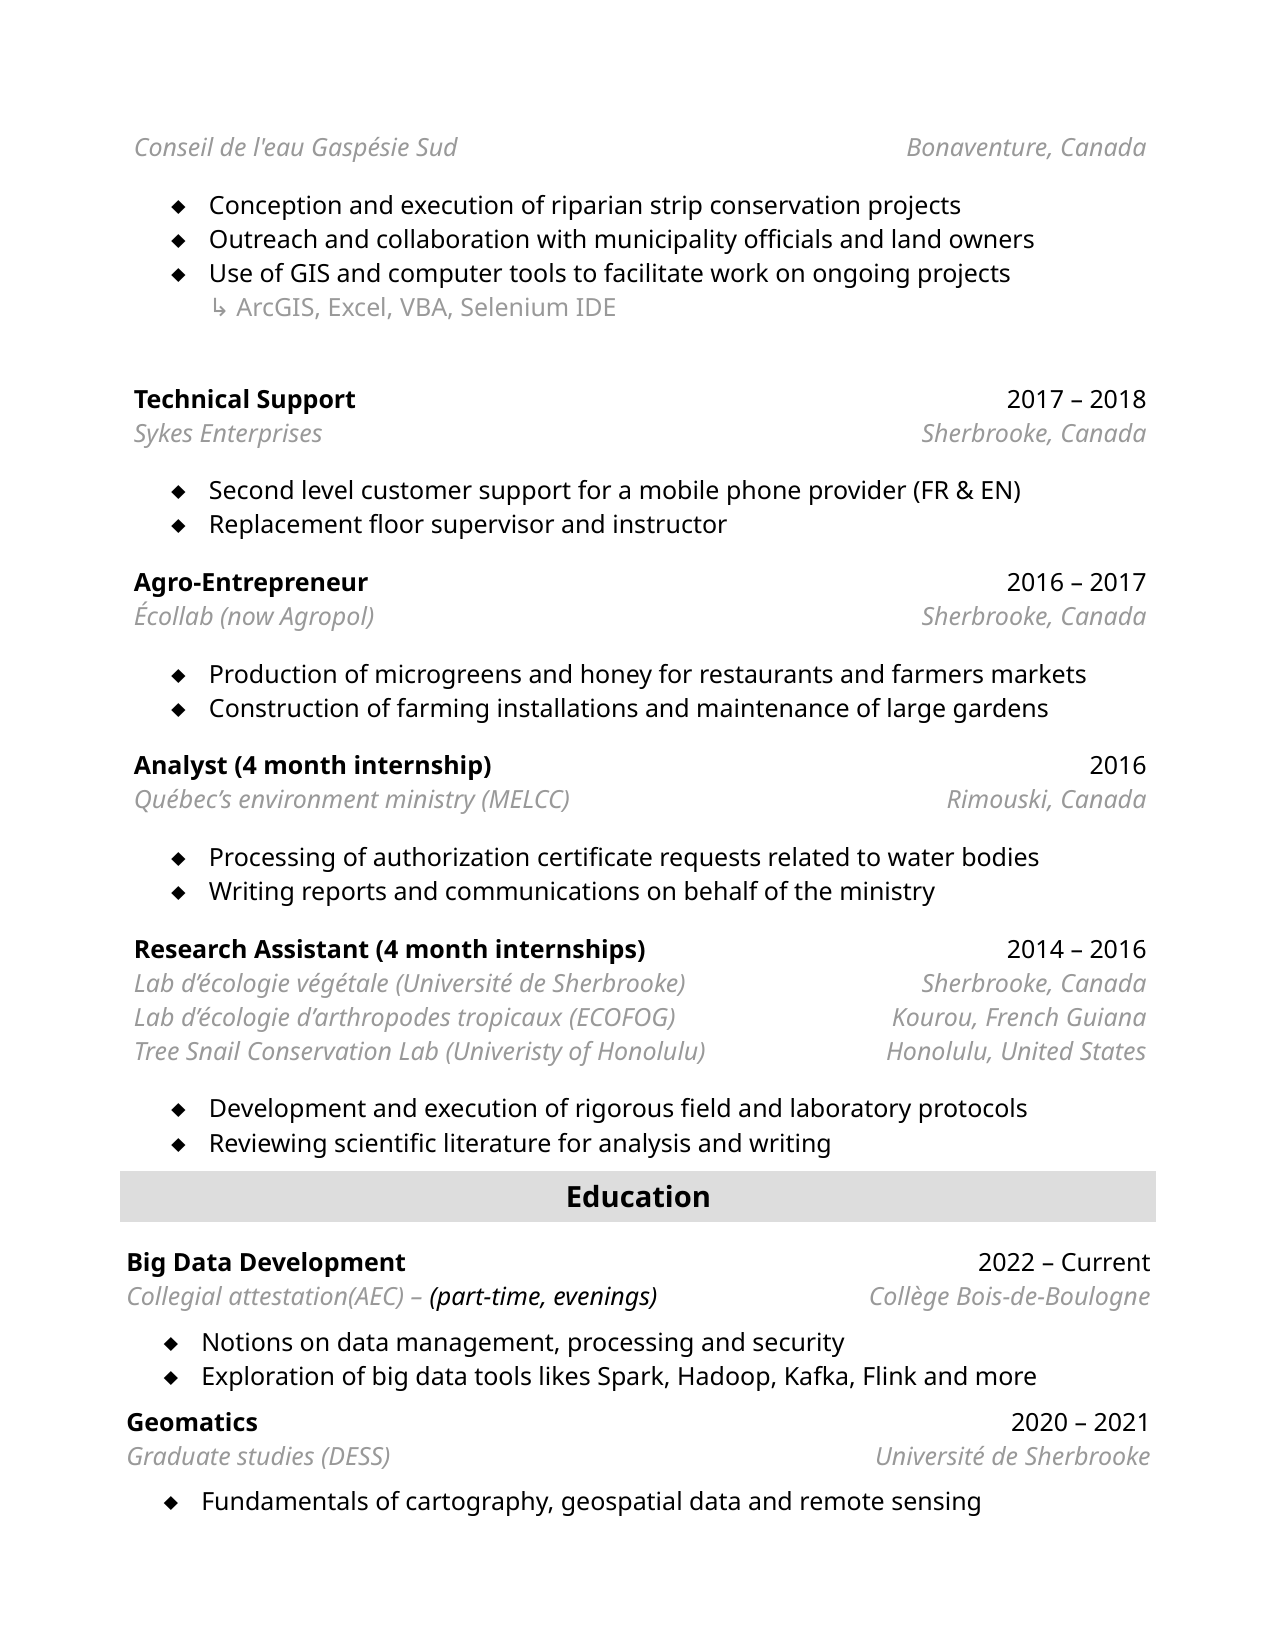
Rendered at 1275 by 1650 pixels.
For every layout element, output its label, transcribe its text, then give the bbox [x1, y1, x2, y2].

table_cell Processing of authorization certificate requests related to water bodies Writing reports and communications on behalf of the ministry [122, 828, 1158, 919]
table_cell Bonaventure, Canada [816, 118, 1158, 176]
table_cell Second level customer support for a mobile phone provider (FR & EN) Replacement floor supervisor and instructor [122, 461, 1158, 553]
table_cell 2022 – Current Collège Bois-de-Boulogne­ [806, 1222, 1156, 1319]
table_cell 2020 – 2021 Université de Sherbrooke [806, 1399, 1156, 1478]
table_cell 2016 Rimouski, Canada [816, 736, 1158, 828]
table_header Education [120, 1171, 1156, 1222]
table_cell Geomatics Graduate studies (DESS) [120, 1399, 806, 1478]
table_cell Technical Support Sykes Enterprises [122, 370, 816, 461]
table_cell Research Assistant (4 month internships) Lab d’écologie végétale (Université de Sherbrooke) Lab d’écologie d’arthropodes tropicaux (ECOFOG) Tree Snail Conservation Lab (Univeristy of Honolulu) [122, 920, 816, 1079]
table_cell Notions on data management, processing and security Exploration of big data tools likes Spark, Hadoop, Kafka, Flink and more [120, 1319, 1156, 1398]
table_cell Production of microgreens and honey for restaurants and farmers markets Construction of farming installations and maintenance of large gardens [122, 645, 1158, 736]
table_cell Analyst (4 month internship) Québec’s environment ministry (MELCC) [122, 736, 816, 828]
table_cell Fundamentals of cartography, geospatial data and remote sensing Application of GIS tools for data analysis, chain processing and mapping [120, 1478, 1156, 1532]
table_cell Big Data Development Collegial attestation(AEC) – (part-time, evenings) [120, 1222, 806, 1319]
table_cell Development and execution of rigorous field and laboratory protocols Reviewing scientific literature for analysis and writing [122, 1079, 1158, 1171]
table_cell 2014 – 2016 Sherbrooke, Canada Kourou, French Guiana Honolulu, United States [816, 920, 1158, 1079]
table_cell Conseil de l'eau Gaspésie Sud [122, 118, 816, 176]
table_cell 2016 – 2017 Sherbrooke, Canada [816, 553, 1158, 644]
table_cell Conception and execution of riparian strip conservation projects Outreach and collaboration with municipality officials and land owners Use of GIS and computer tools to facilitate work on ongoing projects ↳ ArcGIS, Excel, VBA, Selenium IDE [122, 176, 1158, 369]
table_cell Agro-Entrepreneur Écollab (now Agropol) [122, 553, 816, 644]
table_cell 2017 – 2018 Sherbrooke, Canada [816, 370, 1158, 461]
